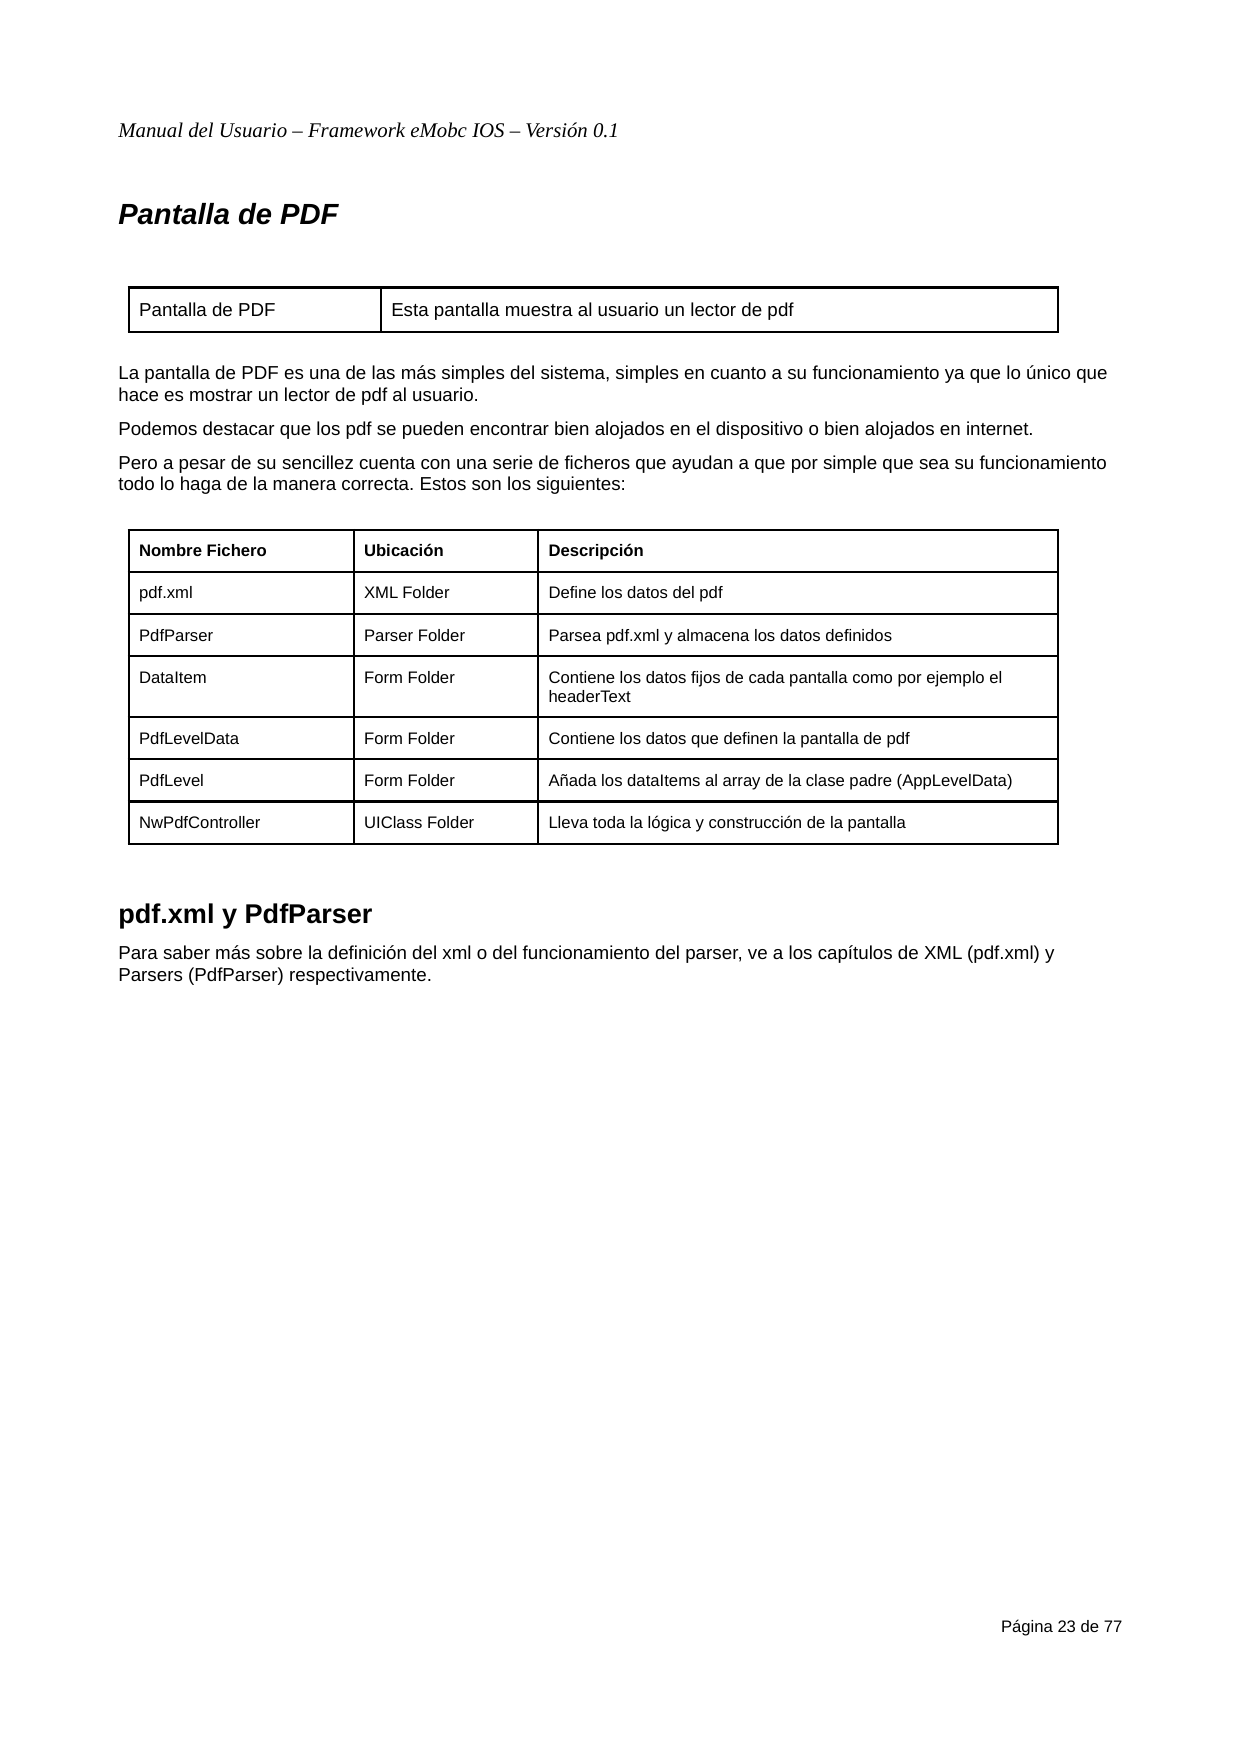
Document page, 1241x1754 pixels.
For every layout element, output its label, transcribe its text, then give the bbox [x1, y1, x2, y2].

table_cell Define los datos del pdf [539, 573, 1057, 613]
text Podemos destacar que los pdf se pueden encontrar bien alojados en el dispositivo o bien alojados en internet. [118, 417, 1122, 439]
table_cell Parser Folder [355, 615, 537, 655]
table_header Pantalla de PDF [130, 289, 380, 331]
table_cell Parsea pdf.xml y almacena los datos definidos [539, 615, 1057, 655]
text Pero a pesar de su sencillez cuenta con una serie de ficheros que ayudan a que por simple que sea su funcionamiento todo lo haga de la manera correcta. Estos son los siguientes: [118, 451, 1122, 516]
table_cell PdfParser [130, 615, 353, 655]
text La pantalla de PDF es una de las más simples del sistema, simples en cuanto a su funcionamiento ya que lo único que hace es mostrar un lector de pdf al usuario. [118, 362, 1122, 405]
table_cell Form Folder [355, 657, 537, 716]
subtitle Pantalla de PDF [118, 197, 1122, 230]
table_cell PdfLevel [130, 760, 353, 800]
table_cell Lleva toda la lógica y construcción de la pantalla [539, 803, 1057, 842]
table_cell UIClass Folder [355, 803, 537, 842]
table_cell Contiene los datos fijos de cada pantalla como por ejemplo el headerText [539, 657, 1057, 716]
table_cell Añada los dataItems al array de la clase padre (AppLevelData) [539, 760, 1057, 800]
table_header Ubicación [355, 531, 537, 571]
table_cell Contiene los datos que definen la pantalla de pdf [539, 718, 1057, 758]
table_header Descripción [539, 531, 1057, 571]
table_cell Form Folder [355, 760, 537, 800]
table_cell NwPdfController [130, 803, 353, 842]
table_cell DataItem [130, 657, 353, 716]
subtitle pdf.xml y PdfParser [118, 898, 1122, 929]
table_cell Form Folder [355, 718, 537, 758]
table_header Nombre Fichero [130, 531, 353, 571]
table_header Esta pantalla muestra al usuario un lector de pdf [382, 289, 1057, 331]
text Para saber más sobre la definición del xml o del funcionamiento del parser, ve a los capítulos de XML (pdf.xml) y Parsers (PdfParser) respectivamente. [118, 942, 1122, 985]
table_cell XML Folder [355, 573, 537, 613]
table_cell PdfLevelData [130, 718, 353, 758]
table_cell pdf.xml [130, 573, 353, 613]
